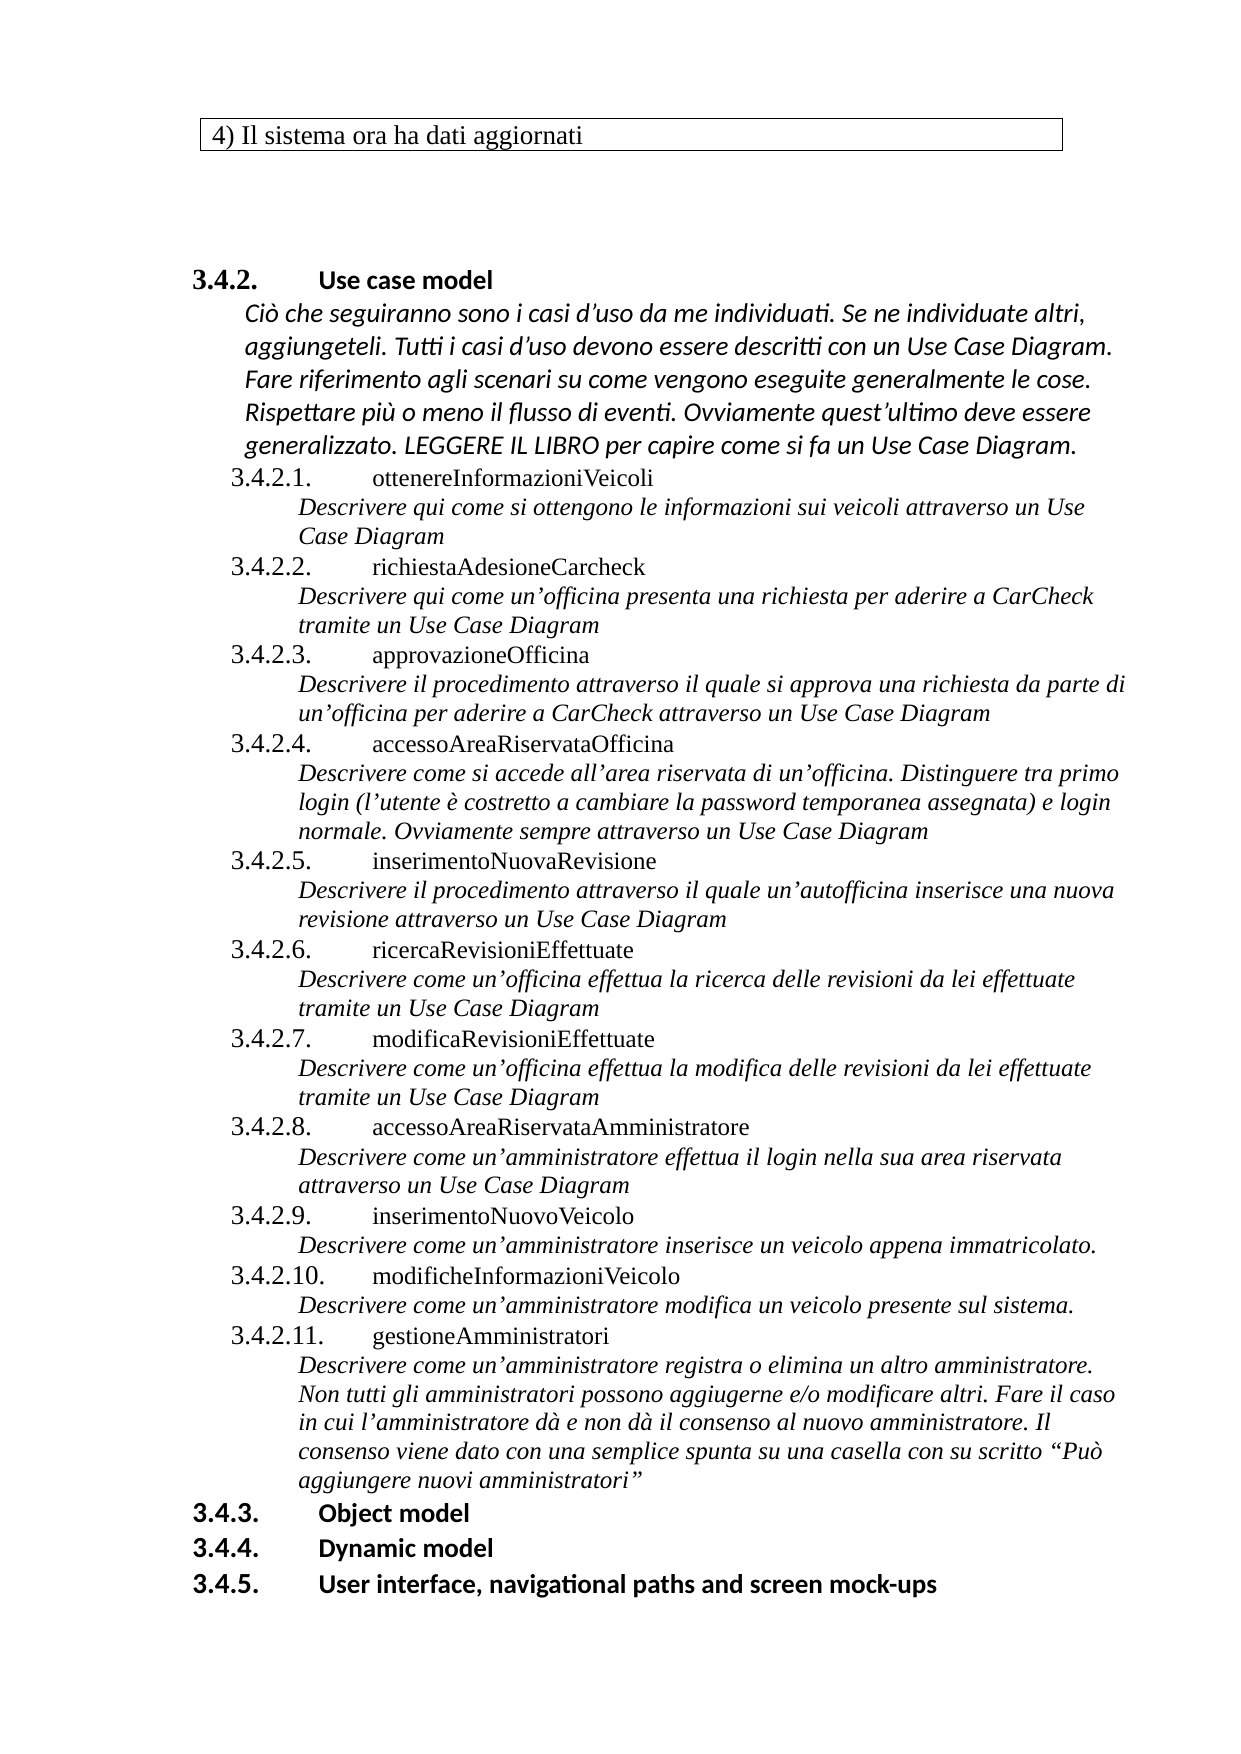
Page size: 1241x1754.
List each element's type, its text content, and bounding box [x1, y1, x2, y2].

list Object model [192, 1494, 1137, 1529]
list inserimentoNuovoVeicolo Descrivere come un’amministratore inserisce un veicolo appena immatricolato. [231, 1199, 1137, 1259]
table_cell 4) Il sistema ora ha dati aggiornati [201, 119, 1062, 150]
list richiestaAdesioneCarcheck Descrivere qui come un’officina presenta una richiesta per aderire a CarCheck tramite un Use Case Diagram [231, 550, 1137, 638]
list approvazioneOfficina Descrivere il procedimento attraverso il quale si approva una richiesta da parte di un’officina per aderire a CarCheck attraverso un Use Case Diagram [231, 638, 1137, 727]
list User interface, navigational paths and screen mock-ups [192, 1565, 1137, 1601]
list accessoAreaRiservataOfficina Descrivere come si accede all’area riservata di un’officina. Distinguere tra primo login (l’utente è costretto a cambiare la password temporanea assegnata) e login normale. Ovviamente sempre attraverso un Use Case Diagram [231, 727, 1137, 844]
list gestioneAmministratori Descrivere come un’amministratore registra o elimina un altro amministratore. Non tutti gli amministratori possono aggiugerne e/o modificare altri. Fare il caso in cui l’amministratore dà e non dà il consenso al nuovo amministratore. Il consenso viene dato con una semplice spunta su una casella con su scritto “Può aggiungere nuovi amministratori” [231, 1319, 1137, 1494]
list ottenereInformazioniVeicoli Descrivere qui come si ottengono le informazioni sui veicoli attraverso un Use Case Diagram [231, 461, 1137, 550]
list modificheInformazioniVeicolo Descrivere come un’amministratore modifica un veicolo presente sul sistema. [231, 1259, 1137, 1319]
list accessoAreaRiservataAmministratore Descrivere come un’amministratore effettua il login nella sua area riservata attraverso un Use Case Diagram [231, 1110, 1137, 1199]
list inserimentoNuovaRevisione Descrivere il procedimento attraverso il quale un’autofficina inserisce una nuova revisione attraverso un Use Case Diagram [231, 844, 1137, 933]
list Dynamic model [192, 1529, 1137, 1565]
list modificaRevisioniEffettuate Descrivere come un’officina effettua la modifica delle revisioni da lei effettuate tramite un Use Case Diagram [231, 1022, 1137, 1110]
list ricercaRevisioniEffettuate Descrivere come un’officina effettua la ricerca delle revisioni da lei effettuate tramite un Use Case Diagram [231, 933, 1137, 1022]
list Use case model Ciò che seguiranno sono i casi d’uso da me individuati. Se ne individuate altri, aggiungeteli. Tutti i casi d’uso devono essere descritti con un Use Case Diagram. Fare riferimento agli scenari su come vengono eseguite generalmente le cose. Rispettare più o meno il flusso di eventi. Ovviamente quest’ultimo deve essere generalizzato. LEGGERE IL LIBRO per capire come si fa un Use Case Diagram. [192, 262, 1137, 461]
